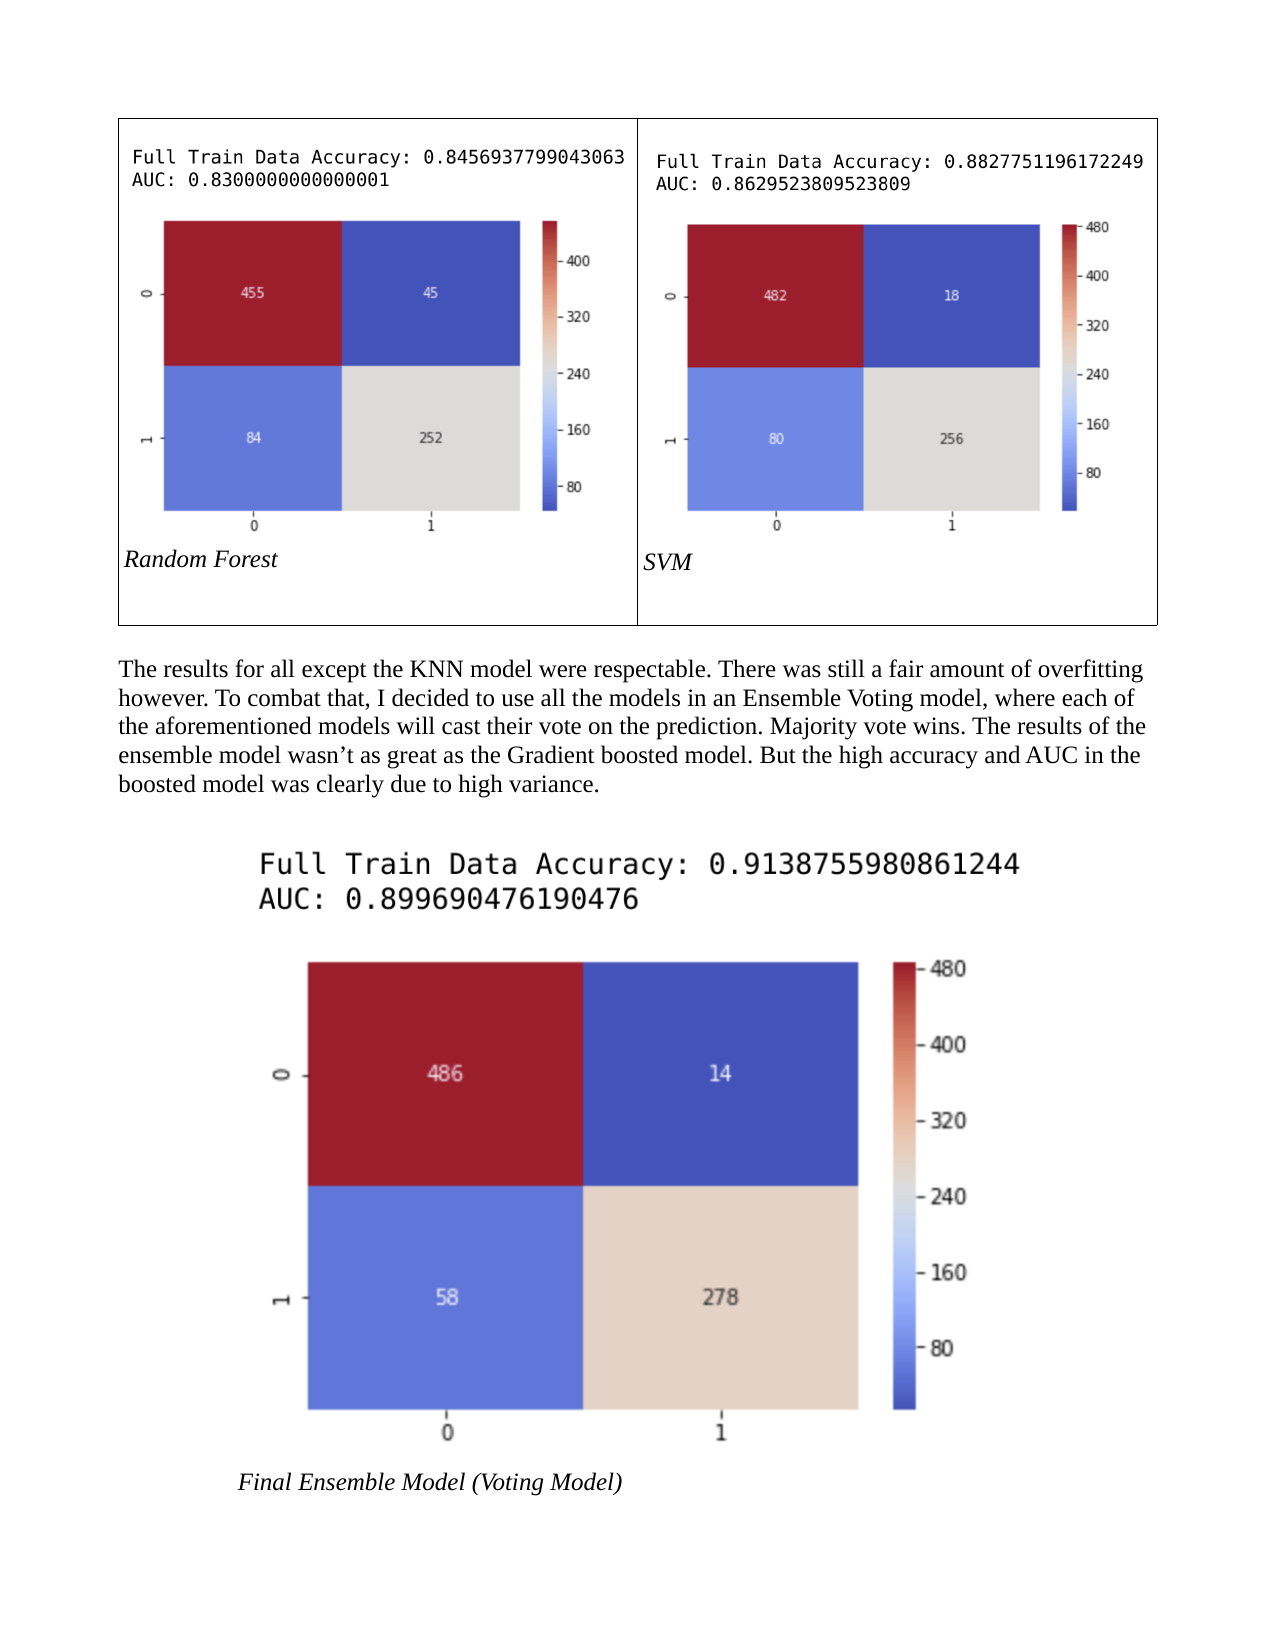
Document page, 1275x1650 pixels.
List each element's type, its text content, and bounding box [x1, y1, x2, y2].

table_cell [119, 119, 637, 625]
text Final Ensemble Model (Voting Model) [238, 1462, 1037, 1496]
picture [643, 136, 1152, 542]
text The results for all except the KNN model were respectable. There was still a fair amount of overfitting however. To combat that, I decided to use all the models in an Ensemble Voting model, where each of the aforementioned models will cast their vote on the prediction. Majority vote wins. The results of the ensemble model wasn’t as great as the Gradient boosted model. But the high accuracy and AUC in the boosted model was clearly due to high variance. [118, 654, 1157, 798]
picture [237, 838, 1038, 1462]
table_cell [638, 119, 1157, 625]
picture [123, 136, 632, 539]
